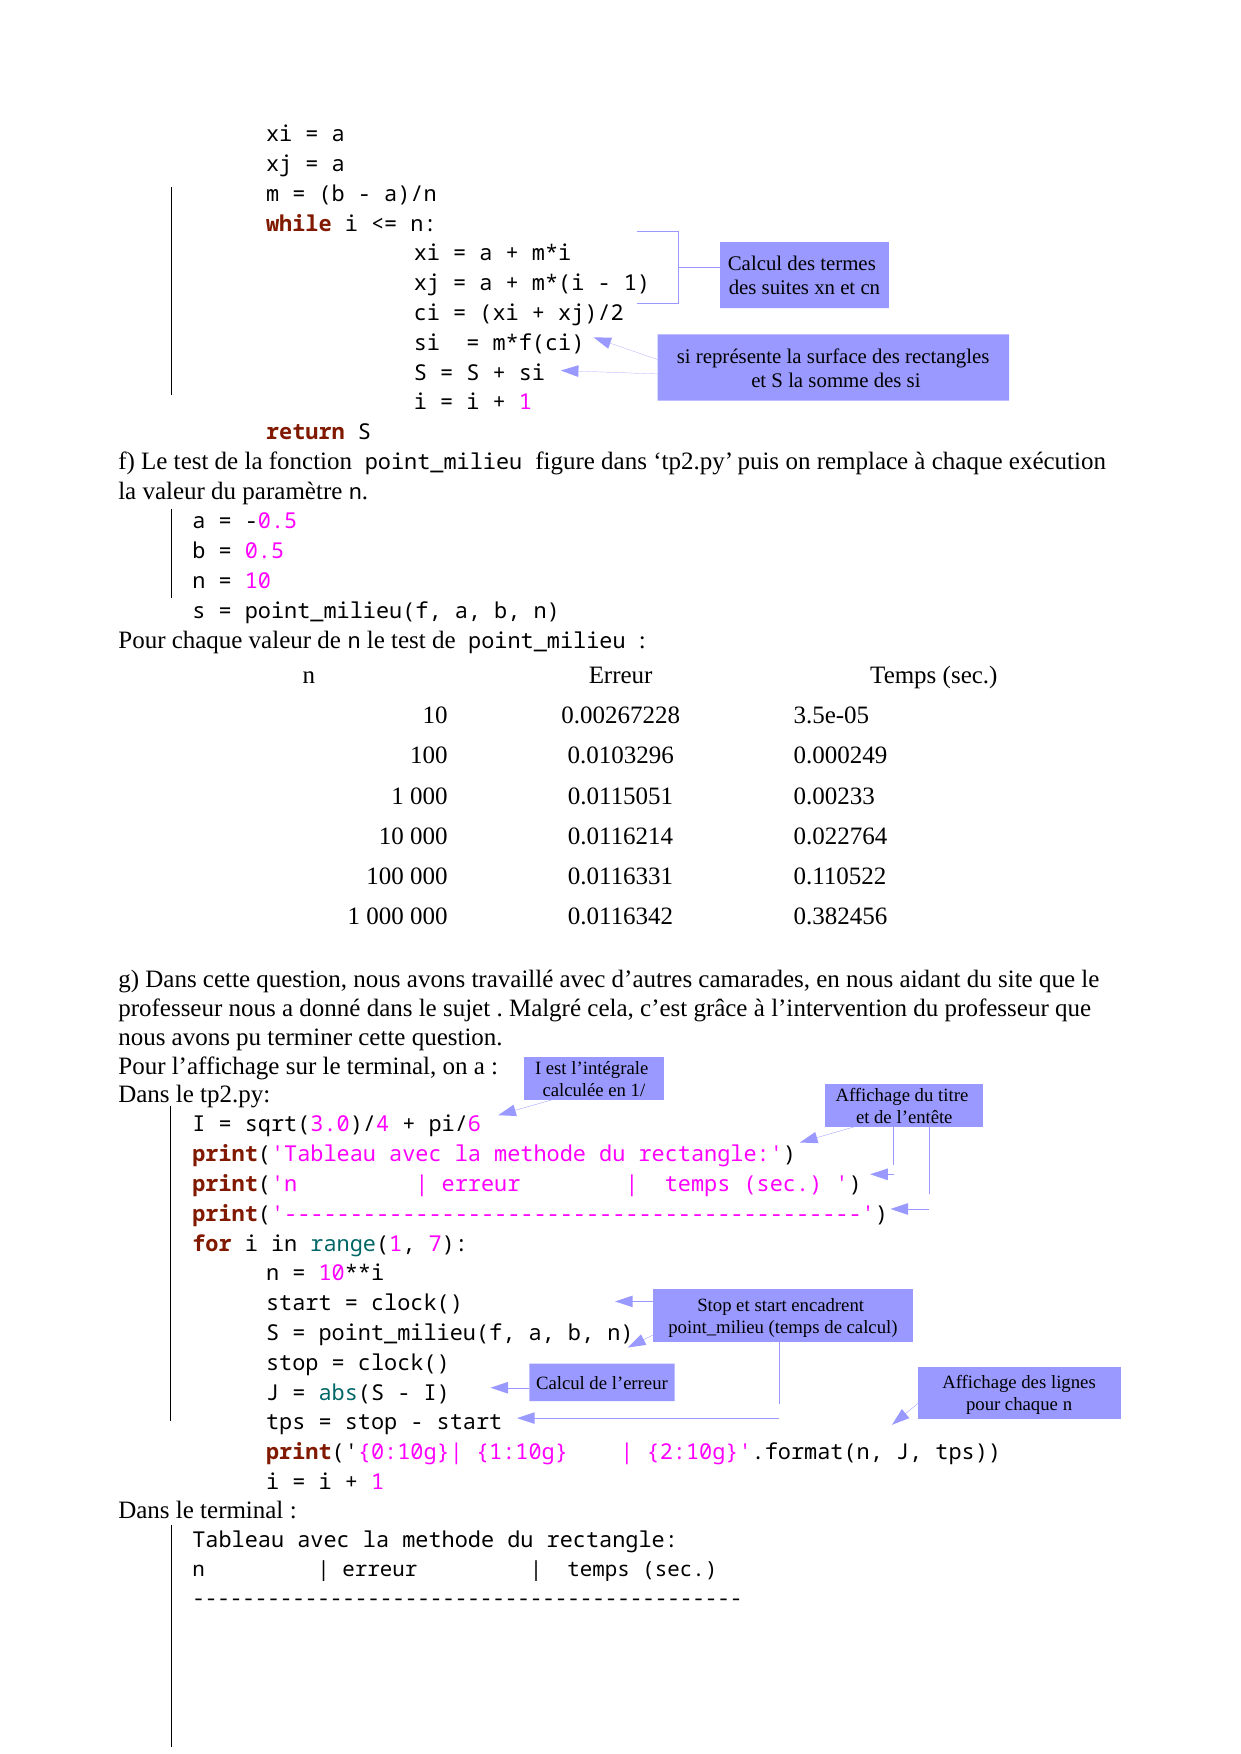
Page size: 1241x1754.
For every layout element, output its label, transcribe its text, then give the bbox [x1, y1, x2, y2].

text xj = a [118, 148, 1122, 178]
text S = point_milieu(f, a, b, n) [639, 1336, 779, 1347]
text [118, 1376, 170, 1406]
table_cell 0.110522 [788, 855, 1080, 896]
text [118, 327, 171, 356]
text return S [118, 416, 1122, 446]
text [118, 207, 171, 237]
text S = point_milieu(f, a, b, n) [171, 1317, 653, 1347]
text while i <= n: [172, 207, 1122, 237]
text print('--------------------------------------------') [171, 1198, 1122, 1227]
text [118, 1227, 170, 1257]
text n = 10**i [171, 1257, 1122, 1287]
table_cell 0.00267228 [453, 695, 787, 735]
text b = 0.5 [172, 535, 1122, 565]
text s = point_milieu(f, a, b, n) [118, 595, 1122, 624]
text S = point_milieu(f, a, b, n) [118, 1317, 170, 1347]
text I = sqrt(3.0)/4 + pi/6 [118, 1108, 170, 1138]
table_header Temps (sec.) [788, 654, 1080, 694]
table_cell 100 000 [164, 855, 453, 896]
text [118, 535, 171, 565]
text [118, 1168, 170, 1198]
table_cell 1 000 000 [164, 896, 453, 936]
text Pour chaque valeur de n le test de point_milieu : [118, 624, 1122, 654]
text stop = clock() [171, 1347, 779, 1376]
text [118, 267, 171, 297]
text n | erreur | temps (sec.) [172, 1554, 1122, 1583]
text [780, 1347, 1122, 1376]
table_cell 0.022764 [788, 815, 1080, 855]
text I = sqrt(3.0)/4 + pi/6 [820, 1127, 893, 1138]
table_cell 3.5e-05 [788, 695, 1080, 735]
text xi = a + m*i [679, 237, 1122, 267]
text Dans le tp2.py: [528, 1079, 1122, 1108]
text m = (b - a)/n [118, 178, 1122, 207]
table_cell 0.0103296 [453, 735, 787, 775]
text f) Le test de la fonction point_milieu figure dans ‘tp2.py’ puis on remplace à chaque exécution la valeur du paramètre n. [118, 446, 1122, 505]
text [118, 356, 171, 386]
text g) Dans cette question, nous avons travaillé avec d’autres camarades, en nous aidant du site que le professeur nous a donné dans le sujet . Malgré cela, c’est grâce à l’intervention du professeur que nous avons pu terminer cette question. [118, 964, 1122, 1051]
text [118, 1138, 170, 1168]
text -------------------------------------------- [172, 1583, 1122, 1611]
text [118, 565, 171, 595]
text [118, 1287, 170, 1317]
text [679, 268, 720, 297]
text [118, 1554, 171, 1583]
text a = -0.5 [118, 505, 1122, 535]
table_cell 100 [164, 735, 453, 775]
text [1010, 356, 1122, 386]
table_cell 1 000 [164, 775, 453, 815]
table_cell 0.0116342 [453, 896, 787, 936]
table_header n [164, 654, 453, 694]
table_cell 10 [164, 695, 453, 735]
text i = i + 1 [118, 386, 1122, 416]
text I = sqrt(3.0)/4 + pi/6 [171, 1108, 849, 1138]
text [930, 1138, 1122, 1168]
text for i in range(1, 7): [171, 1227, 1122, 1257]
text Dans le terminal : [118, 1496, 1122, 1524]
text xj = a + m*(i - 1) [172, 267, 678, 297]
text xi = a + m*i [118, 237, 171, 267]
text xi = a + m*i [172, 237, 678, 267]
text [118, 1257, 170, 1287]
table_cell 0.382456 [788, 896, 1080, 936]
text print('n | erreur | temps (sec.) ') [171, 1168, 1122, 1198]
table_cell 0.00233 [788, 775, 1080, 815]
text Dans le tp2.py: [118, 1079, 547, 1108]
text S = S + si [172, 356, 657, 386]
text tps = stop - start [118, 1406, 1122, 1436]
table_cell 0.0116331 [453, 855, 787, 896]
table_cell 0.000249 [788, 735, 1080, 775]
text Tableau avec la methode du rectangle: [118, 1524, 1122, 1554]
table_cell 0.0116214 [453, 815, 787, 855]
text [889, 267, 1122, 297]
text S = point_milieu(f, a, b, n) [780, 1317, 1122, 1347]
text I = sqrt(3.0)/4 + pi/6 [930, 1108, 1122, 1138]
table_header Erreur [453, 654, 787, 694]
text print('{0:10g}| {1:10g} | {2:10g}'.format(n, J, tps)) [118, 1436, 1122, 1466]
table_cell 0.0115051 [453, 775, 787, 815]
text print('Tableau avec la methode du rectangle:') [171, 1138, 929, 1168]
text start = clock() [171, 1287, 1122, 1317]
table_cell 10 000 [164, 815, 453, 855]
text i = i + 1 [118, 1466, 1122, 1496]
text xi = a [118, 118, 1122, 148]
text Pour l’affichage sur le terminal, on a : [118, 1051, 1122, 1079]
text si = m*f(ci) [172, 327, 1122, 356]
text ci = (xi + xj)/2 [172, 297, 1122, 327]
text J = abs(S - I) [171, 1376, 918, 1406]
text n = 10 [172, 565, 1122, 595]
text -------------------------------------------- [118, 1583, 171, 1611]
text [118, 1347, 170, 1376]
text [118, 1198, 170, 1227]
text [118, 297, 171, 327]
